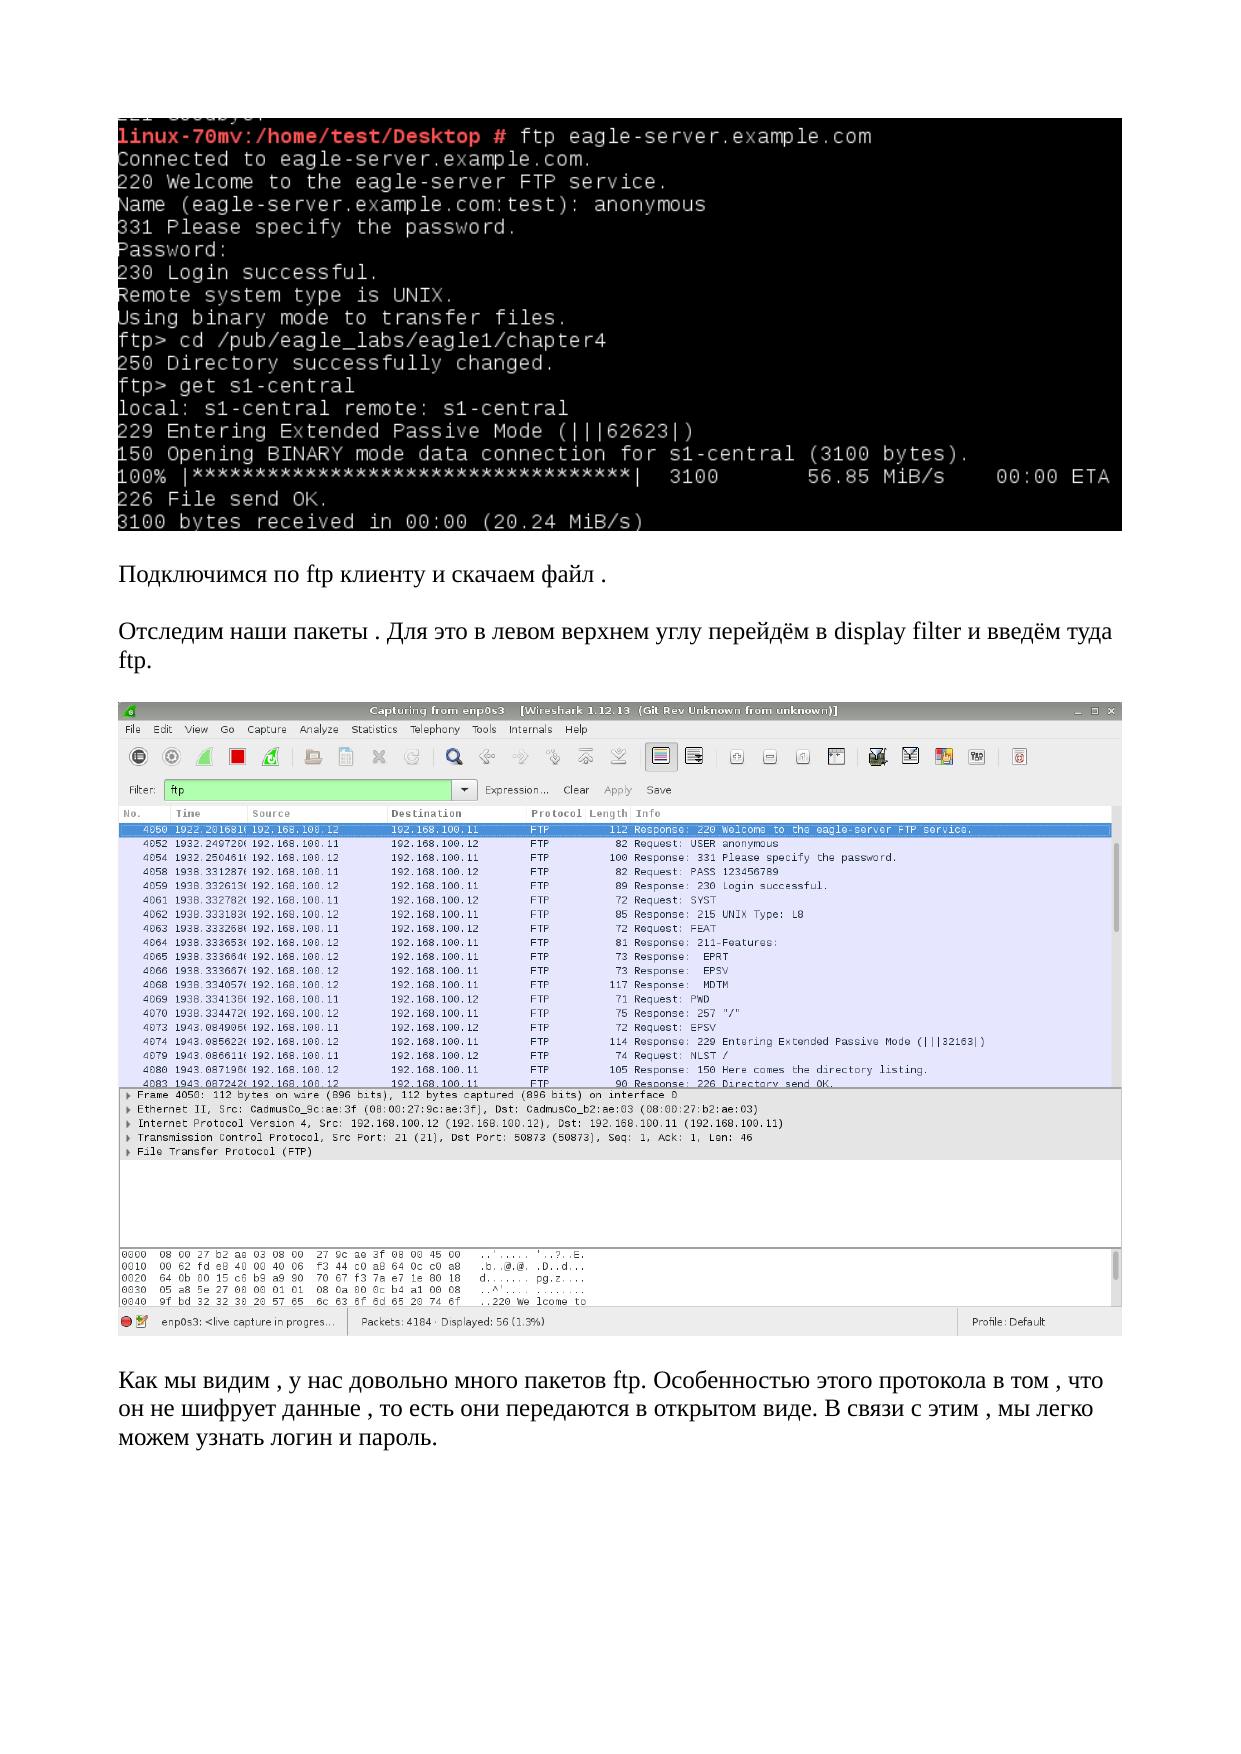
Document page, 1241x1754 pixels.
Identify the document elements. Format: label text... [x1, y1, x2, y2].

text Подключимся по ftp клиенту и скачаем файл . [118, 559, 1122, 588]
text Отследим наши пакеты . Для это в левом верхнем углу перейдём в display filter и введём туда ftp. [118, 616, 1122, 674]
picture [118, 702, 1122, 1336]
picture [118, 118, 1122, 531]
text Как мы видим , у нас довольно много пакетов ftp. Особенностью этого протокола в том , что он не шифрует данные , то есть они передаются в открытом виде. В связи с этим , мы легко можем узнать логин и пароль. [118, 1365, 1122, 1451]
